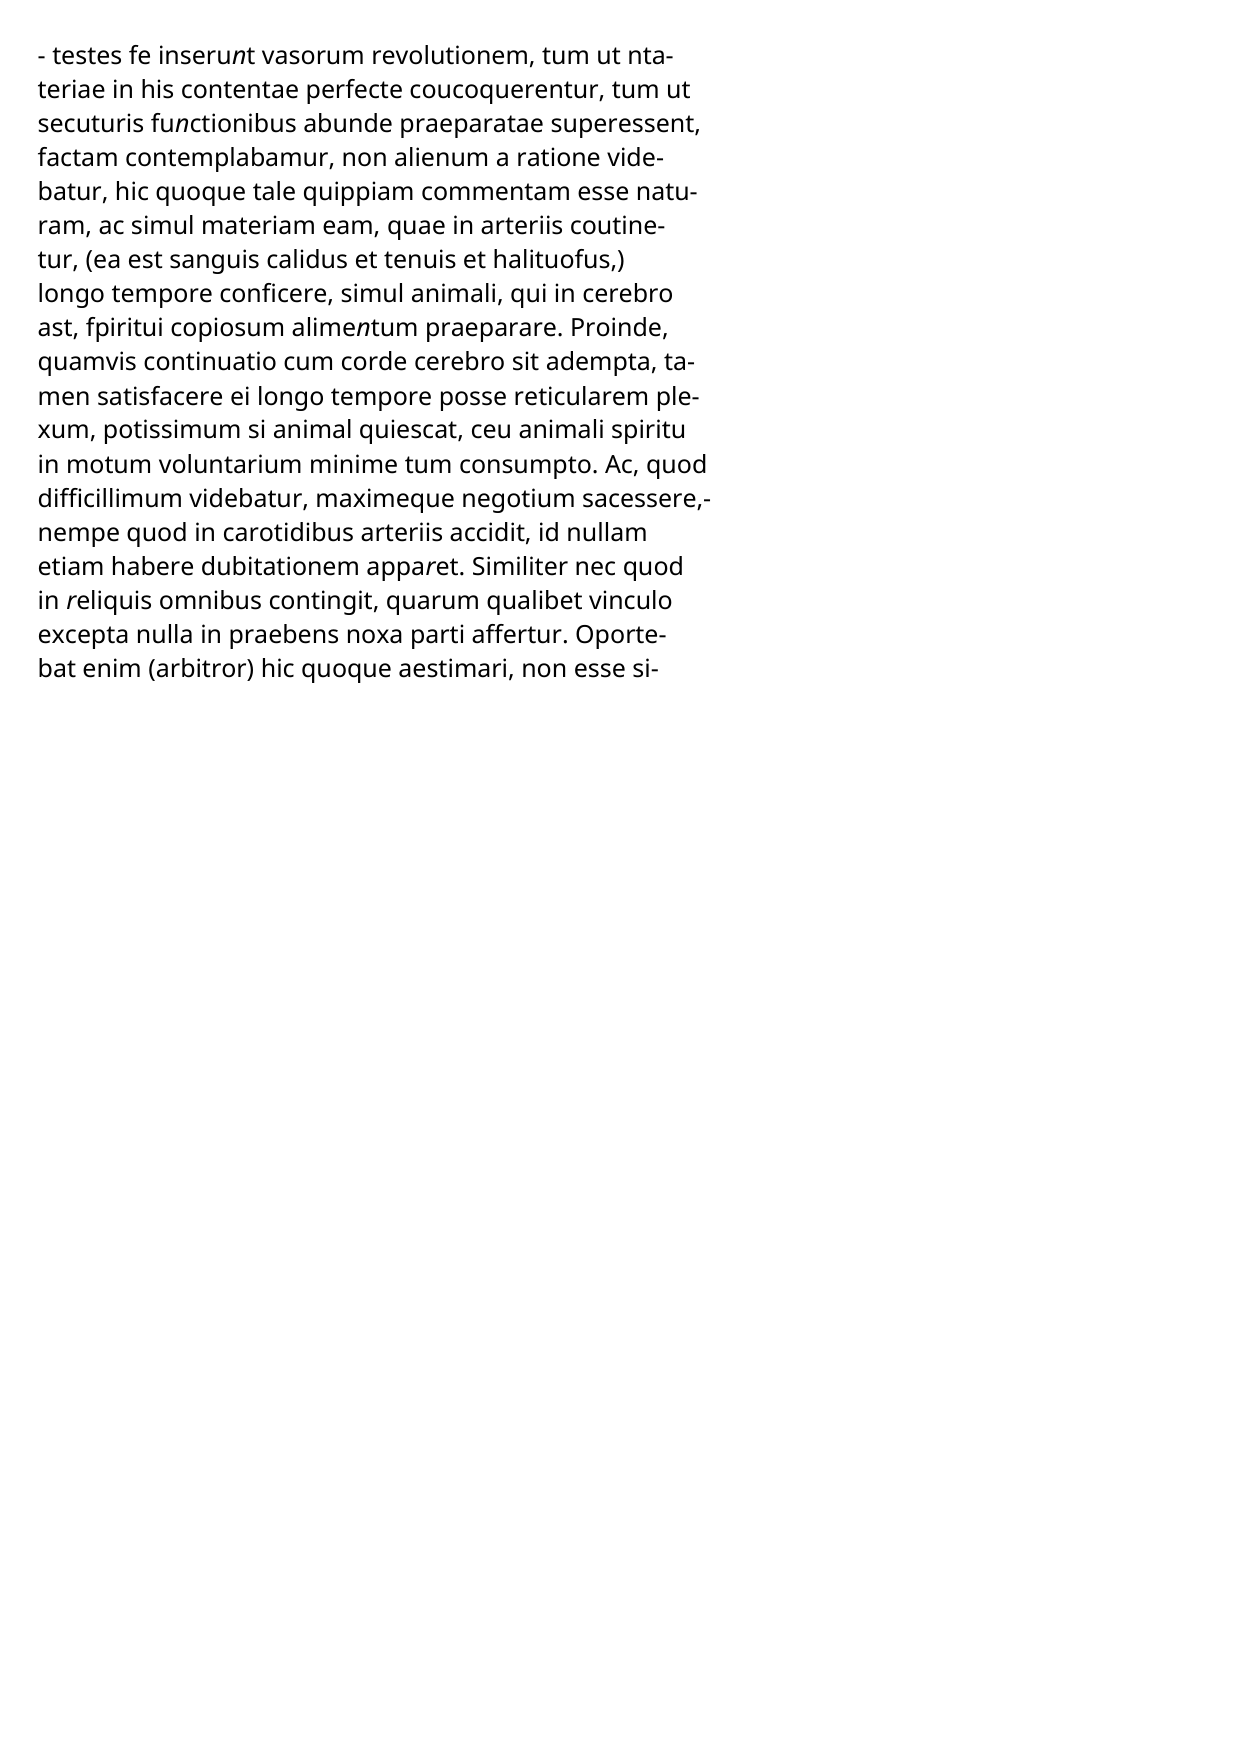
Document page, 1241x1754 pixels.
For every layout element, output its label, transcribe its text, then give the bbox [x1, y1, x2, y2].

text - testes fe inserunt vasorum revolutionem, tum ut nta- teriae in his contentae perfecte coucoquerentur, tum ut secuturis functionibus abunde praeparatae superessent, factam contemplabamur, non alienum a ratione vide- batur, hic quoque tale quippiam commentam esse natu- ram, ac simul materiam eam, quae in arteriis coutine- tur, (ea est sanguis calidus et tenuis et halituofus,) longo tempore conficere, simul animali, qui in cerebro ast, fpiritui copiosum alimentum praeparare. Proinde, quamvis continuatio cum corde cerebro sit adempta, ta- men satisfacere ei longo tempore posse reticularem ple- xum, potissimum si animal quiescat, ceu animali spiritu in motum voluntarium minime tum consumpto. Ac, quod difficillimum videbatur, maximeque negotium sacessere,- nempe quod in carotidibus arteriis accidit, id nullam etiam habere dubitationem apparet. Similiter nec quod in reliquis omnibus contingit, quarum qualibet vinculo excepta nulla in praebens noxa parti affertur. Oporte- bat enim (arbitror) hic quoque aestimari, non esse si- [37, 37, 1203, 685]
